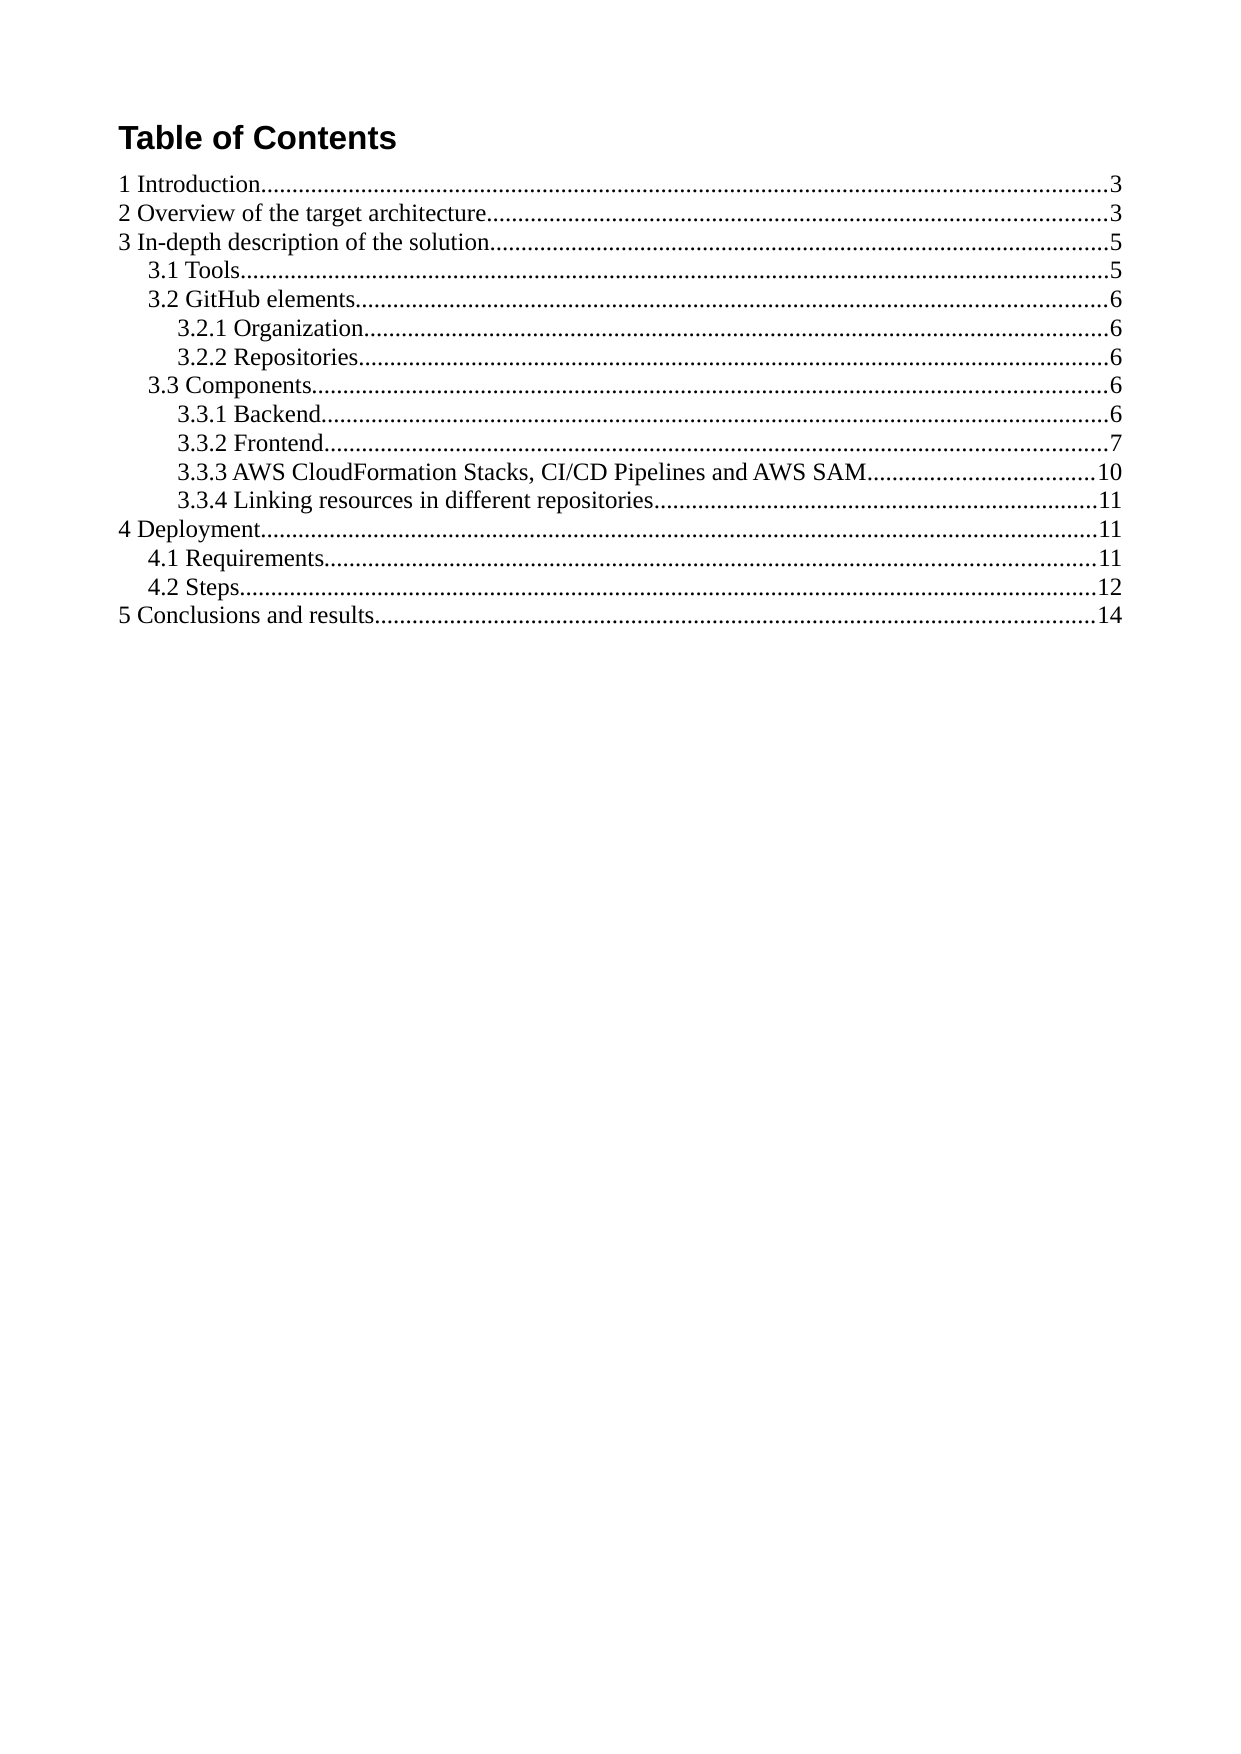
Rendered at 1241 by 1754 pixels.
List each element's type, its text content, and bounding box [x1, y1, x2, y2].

text 4 Deployment 11 [118, 514, 1122, 543]
text 3.3.3 AWS CloudFormation Stacks, CI/CD Pipelines and AWS SAM 10 [177, 457, 1122, 485]
subtitle Table of Contents [118, 118, 1122, 157]
text 3.1 Tools 5 [148, 255, 1122, 284]
text 3 In-depth description of the solution 5 [118, 227, 1122, 255]
text 5 Conclusions and results 14 [118, 600, 1122, 629]
text 2 Overview of the target architecture 3 [118, 198, 1122, 227]
text 4.2 Steps 12 [148, 572, 1122, 600]
text 3.2.1 Organization 6 [177, 313, 1122, 342]
text 1 Introduction 3 [118, 169, 1122, 198]
text 3.3 Components 6 [148, 370, 1122, 399]
text 4.1 Requirements 11 [148, 543, 1122, 572]
text 3.3.1 Backend 6 [177, 399, 1122, 428]
text 3.3.2 Frontend 7 [177, 428, 1122, 457]
text 3.2 GitHub elements 6 [148, 284, 1122, 313]
text 3.3.4 Linking resources in different repositories 11 [177, 485, 1122, 514]
text 3.2.2 Repositories 6 [177, 342, 1122, 370]
